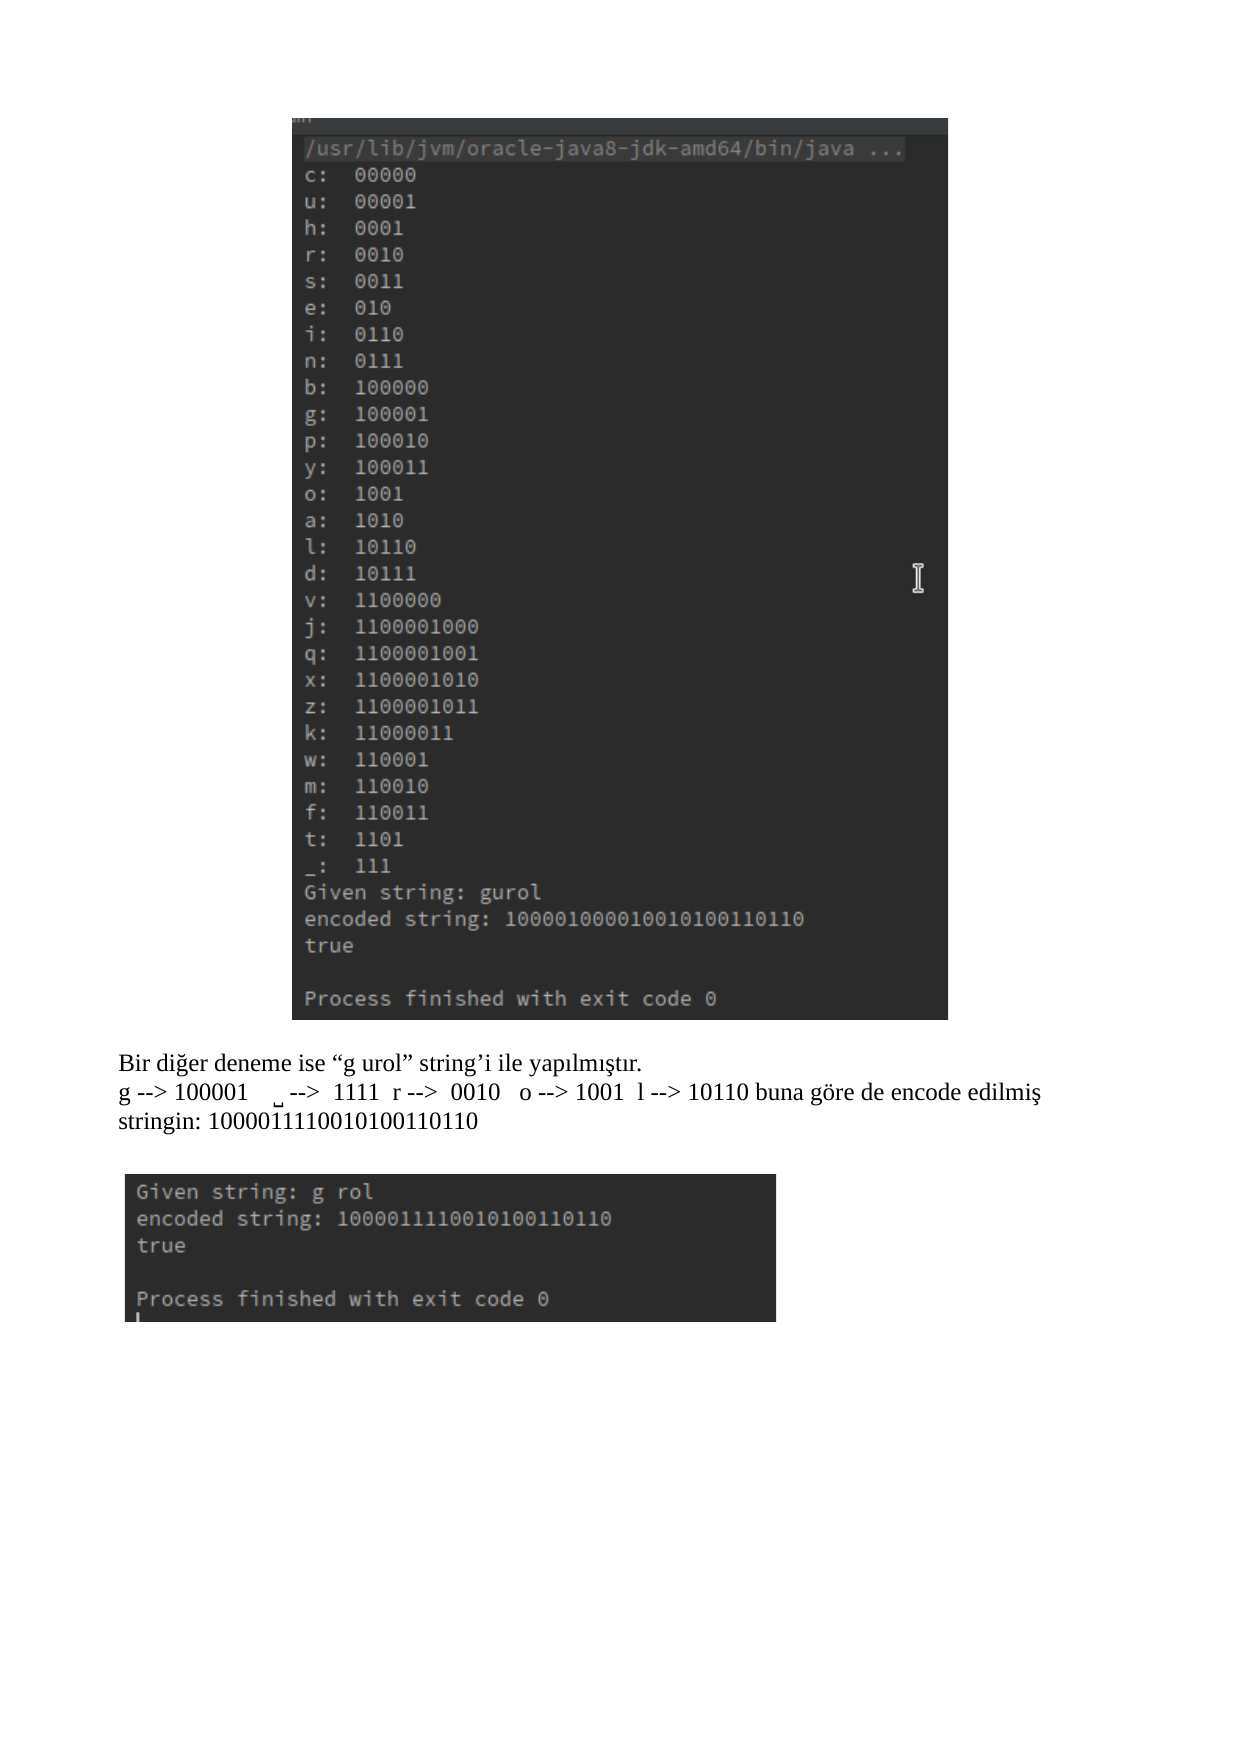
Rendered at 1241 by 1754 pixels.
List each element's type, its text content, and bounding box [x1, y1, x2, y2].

picture [124, 1174, 777, 1322]
text g --> 100001 ⎵ --> 1111 r --> 0010 o --> 1001 l --> 10110 buna göre de encode edilmiş stringin: 1000011110010100110110 [118, 1077, 1122, 1134]
picture [292, 118, 949, 1020]
text Bir diğer deneme ise “g urol” string’i ile yapılmıştır. [118, 1048, 1122, 1077]
